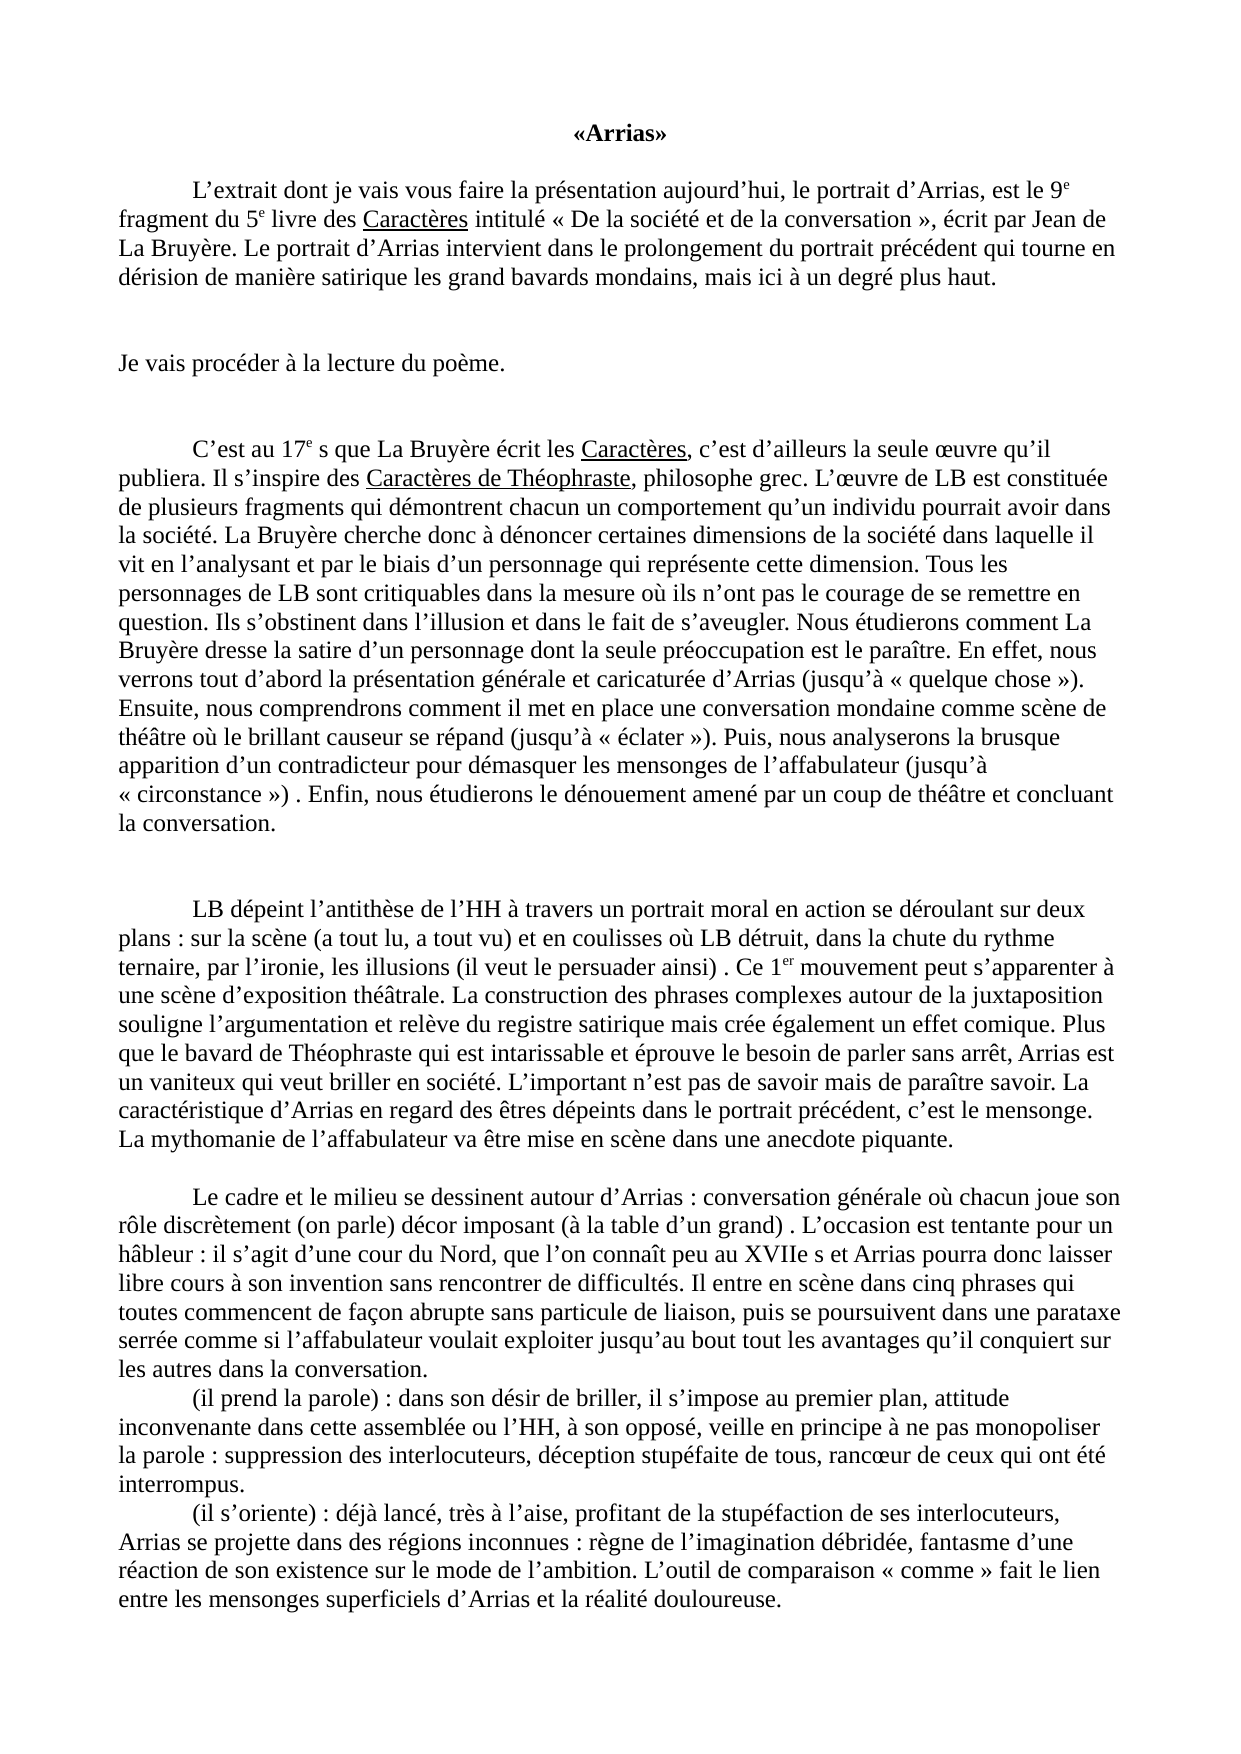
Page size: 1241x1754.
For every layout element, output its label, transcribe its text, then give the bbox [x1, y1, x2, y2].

text Je vais procéder à la lecture du poème. [118, 348, 1122, 377]
text C’est au 17e s que La Bruyère écrit les Caractères, c’est d’ailleurs la seule œuvre qu’il publiera. Il s’inspire des Caractères de Théophraste, philosophe grec. L’œuvre de LB est constituée de plusieurs fragments qui démontrent chacun un comportement qu’un individu pourrait avoir dans la société. La Bruyère cherche donc à dénoncer certaines dimensions de la société dans laquelle il vit en l’analysant et par le biais d’un personnage qui représente cette dimension. Tous les personnages de LB sont critiquables dans la mesure où ils n’ont pas le courage de se remettre en question. Ils s’obstinent dans l’illusion et dans le fait de s’aveugler. Nous étudierons comment La Bruyère dresse la satire d’un personnage dont la seule préoccupation est le paraître. En effet, nous verrons tout d’abord la présentation générale et caricaturée d’Arrias (jusqu’à « quelque chose »). Ensuite, nous comprendrons comment il met en place une conversation mondaine comme scène de théâtre où le brillant causeur se répand (jusqu’à « éclater »). Puis, nous analyserons la brusque apparition d’un contradicteur pour démasquer les mensonges de l’affabulateur (jusqu’à « circonstance ») . Enfin, nous étudierons le dénouement amené par un coup de théâtre et concluant la conversation. [118, 434, 1122, 837]
text (il s’oriente) : déjà lancé, très à l’aise, profitant de la stupéfaction de ses interlocuteurs, Arrias se projette dans des régions inconnues : règne de l’imagination débridée, fantasme d’une réaction de son existence sur le mode de l’ambition. L’outil de comparaison « comme » fait le lien entre les mensonges superficiels d’Arrias et la réalité douloureuse. [118, 1498, 1122, 1613]
text L’extrait dont je vais vous faire la présentation aujourd’hui, le portrait d’Arrias, est le 9e fragment du 5e livre des Caractères intitulé « De la société et de la conversation », écrit par Jean de La Bruyère. Le portrait d’Arrias intervient dans le prolongement du portrait précédent qui tourne en dérision de manière satirique les grand bavards mondains, mais ici à un degré plus haut. [118, 176, 1122, 291]
text «Arrias» [118, 118, 1122, 147]
text LB dépeint l’antithèse de l’HH à travers un portrait moral en action se déroulant sur deux plans : sur la scène (a tout lu, a tout vu) et en coulisses où LB détruit, dans la chute du rythme ternaire, par l’ironie, les illusions (il veut le persuader ainsi) . Ce 1er mouvement peut s’apparenter à une scène d’exposition théâtrale. La construction des phrases complexes autour de la juxtaposition souligne l’argumentation et relève du registre satirique mais crée également un effet comique. Plus que le bavard de Théophraste qui est intarissable et éprouve le besoin de parler sans arrêt, Arrias est un vaniteux qui veut briller en société. L’important n’est pas de savoir mais de paraître savoir. La caractéristique d’Arrias en regard des êtres dépeints dans le portrait précédent, c’est le mensonge. La mythomanie de l’affabulateur va être mise en scène dans une anecdote piquante. [118, 894, 1122, 1153]
text (il prend la parole) : dans son désir de briller, il s’impose au premier plan, attitude inconvenante dans cette assemblée ou l’HH, à son opposé, veille en principe à ne pas monopoliser la parole : suppression des interlocuteurs, déception stupéfaite de tous, rancœur de ceux qui ont été interrompus. [118, 1383, 1122, 1498]
text Le cadre et le milieu se dessinent autour d’Arrias : conversation générale où chacun joue son rôle discrètement (on parle) décor imposant (à la table d’un grand) . L’occasion est tentante pour un hâbleur : il s’agit d’une cour du Nord, que l’on connaît peu au XVIIe s et Arrias pourra donc laisser libre cours à son invention sans rencontrer de difficultés. Il entre en scène dans cinq phrases qui toutes commencent de façon abrupte sans particule de liaison, puis se poursuivent dans une parataxe serrée comme si l’affabulateur voulait exploiter jusqu’au bout tout les avantages qu’il conquiert sur les autres dans la conversation. [118, 1182, 1122, 1383]
